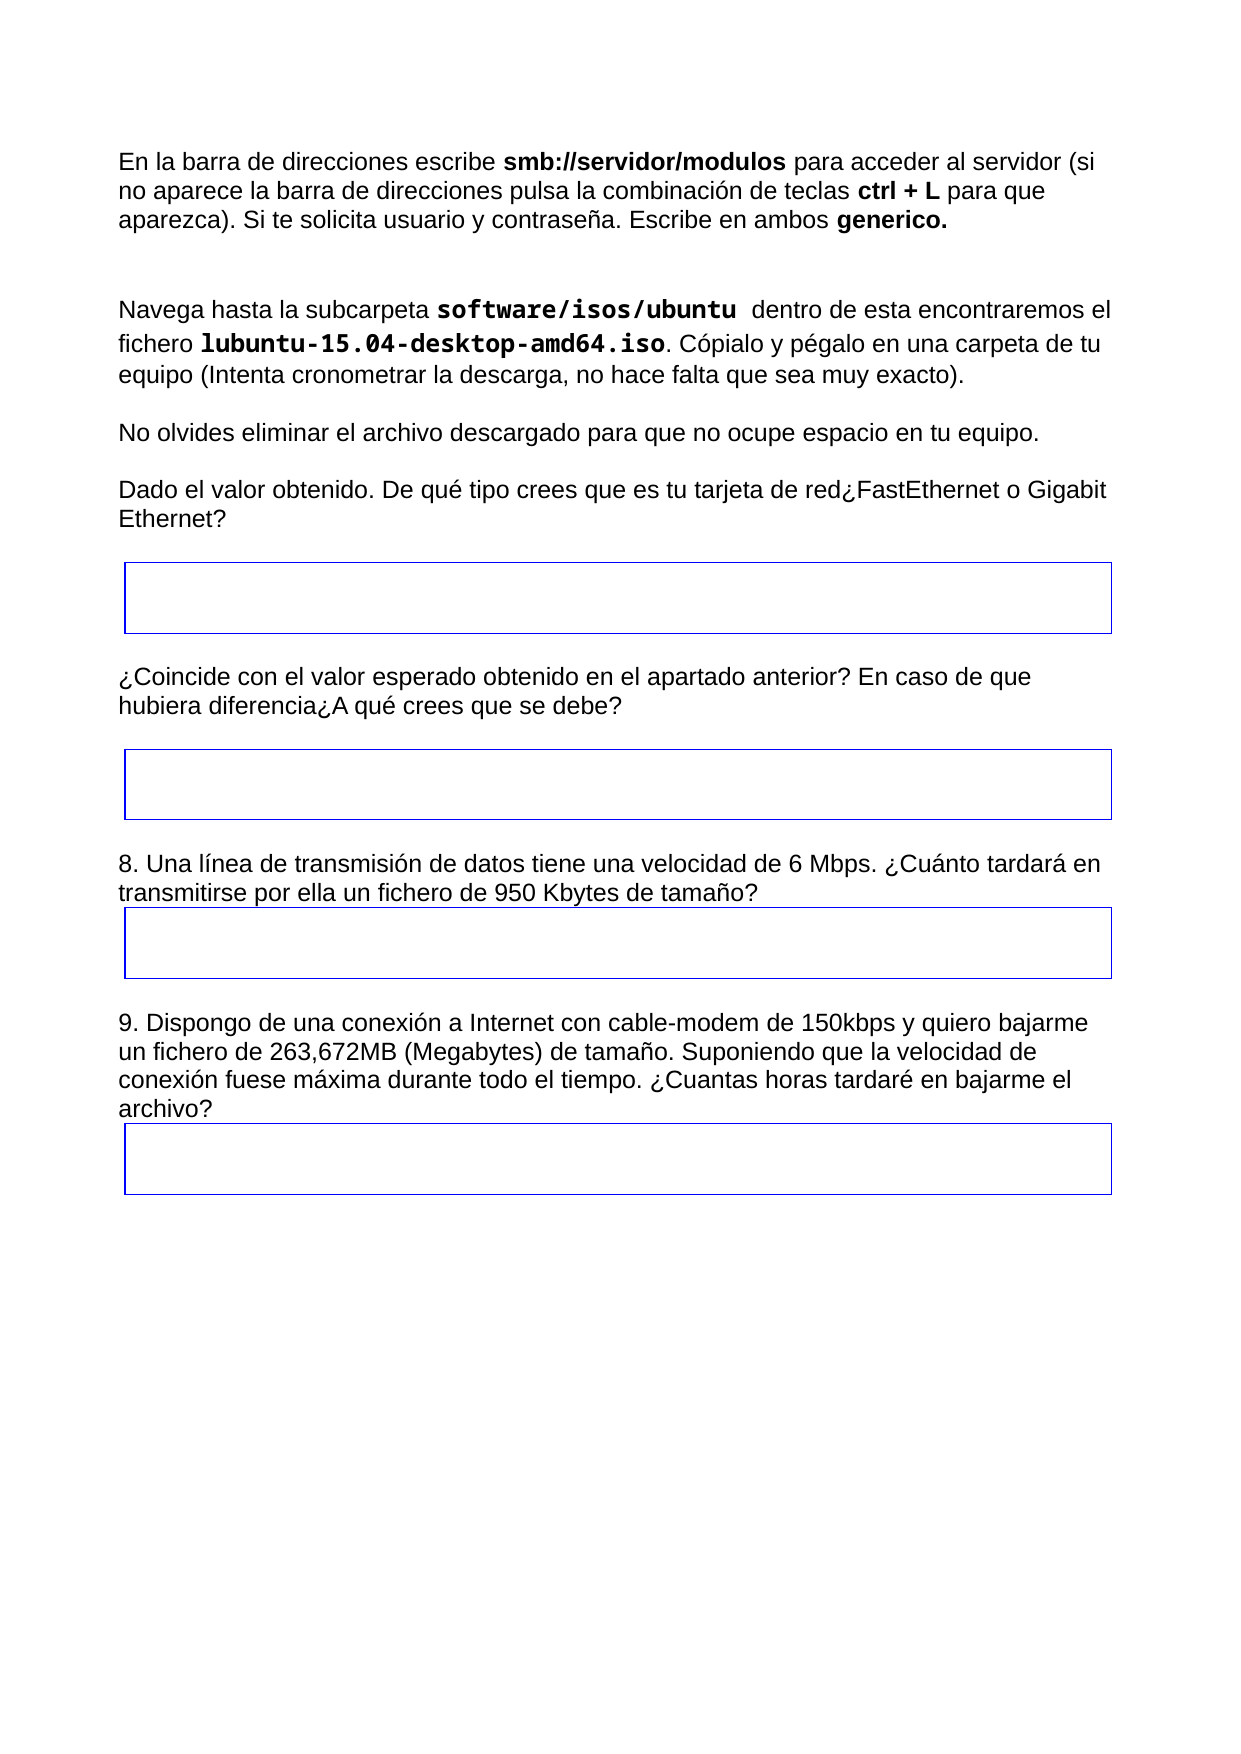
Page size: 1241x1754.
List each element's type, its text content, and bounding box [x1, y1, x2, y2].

text No olvides eliminar el archivo descargado para que no ocupe espacio en tu equipo. [118, 417, 1122, 446]
text 9. Dispongo de una conexión a Internet con cable-modem de 150kbps y quiero bajarme un fichero de 263,672MB (Megabytes) de tamaño. Suponiendo que la velocidad de conexión fuese máxima durante todo el tiempo. ¿Cuantas horas tardaré en bajarme el archivo? [118, 1008, 1122, 1123]
table_header [126, 908, 1111, 978]
text 8. Una línea de transmisión de datos tiene una velocidad de 6 Mbps. ¿Cuánto tardará en transmitirse por ella un fichero de 950 Kbytes de tamaño? [118, 849, 1122, 907]
text Dado el valor obtenido. De qué tipo crees que es tu tarjeta de red¿FastEthernet o Gigabit Ethernet? [118, 475, 1122, 533]
text ¿Coincide con el valor esperado obtenido en el apartado anterior? En caso de que hubiera diferencia¿A qué crees que se debe? [118, 662, 1122, 720]
text En la barra de direcciones escribe smb://servidor/modulos para acceder al servidor (si no aparece la barra de direcciones pulsa la combinación de teclas ctrl + L para que aparezca). Si te solicita usuario y contraseña. Escribe en ambos generico. [118, 147, 1122, 233]
table_header [126, 1124, 1111, 1193]
text Navega hasta la subcarpeta software/isos/ubuntu dentro de esta encontraremos el fichero lubuntu-15.04-desktop-amd64.iso. Cópialo y pégalo en una carpeta de tu equipo (Intenta cronometrar la descarga, no hace falta que sea muy exacto). [118, 292, 1122, 389]
table_header [126, 563, 1111, 632]
table_header [126, 750, 1111, 819]
